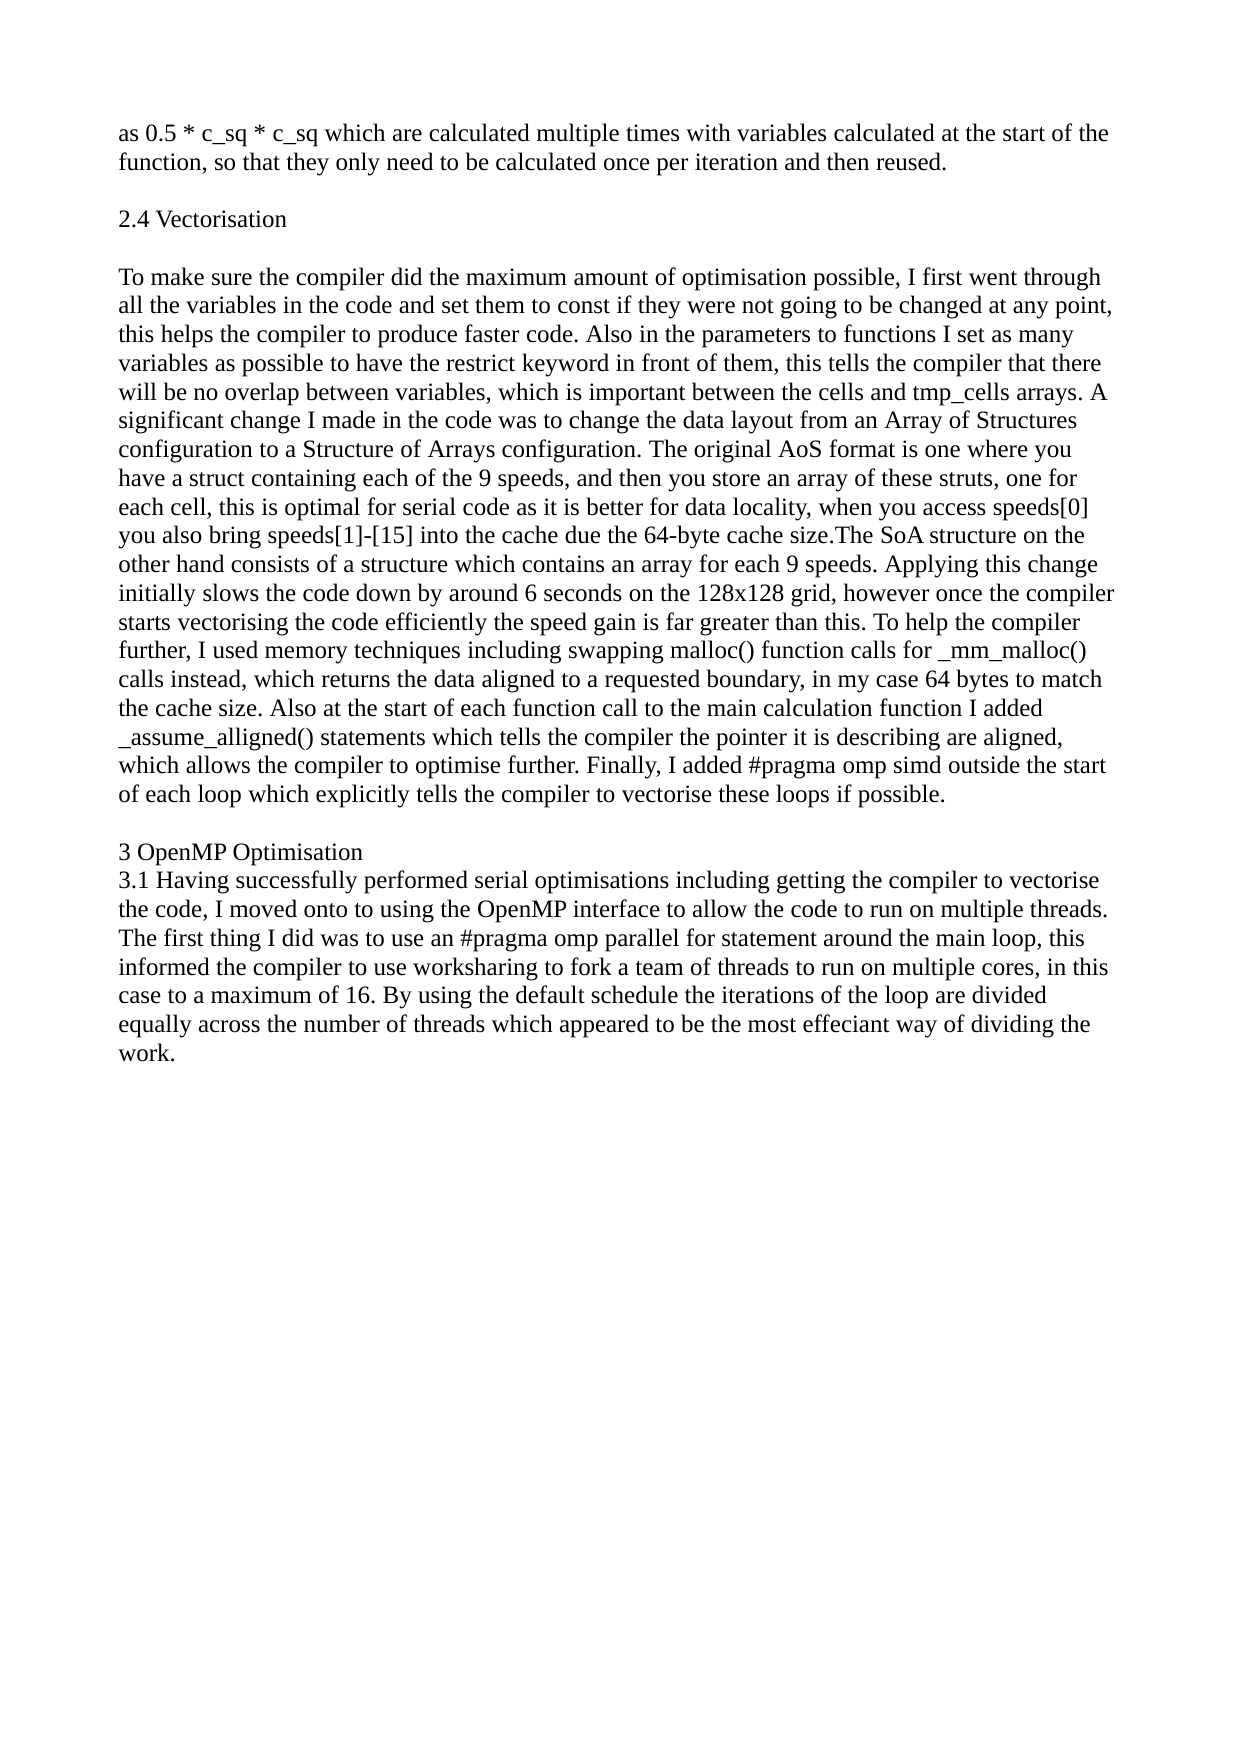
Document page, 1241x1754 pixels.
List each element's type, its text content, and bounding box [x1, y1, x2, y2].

text 3.1 Having successfully performed serial optimisations including getting the compiler to vectorise the code, I moved onto to using the OpenMP interface to allow the code to run on multiple threads. The first thing I did was to use an #pragma omp parallel for statement around the main loop, this informed the compiler to use worksharing to fork a team of threads to run on multiple cores, in this case to a maximum of 16. By using the default schedule the iterations of the loop are divided equally across the number of threads which appeared to be the most effeciant way of dividing the work. [118, 866, 1122, 1067]
text To make sure the compiler did the maximum amount of optimisation possible, I first went through all the variables in the code and set them to const if they were not going to be changed at any point, this helps the compiler to produce faster code. Also in the parameters to functions I set as many variables as possible to have the restrict keyword in front of them, this tells the compiler that there will be no overlap between variables, which is important between the cells and tmp_cells arrays. A significant change I made in the code was to change the data layout from an Array of Structures configuration to a Structure of Arrays configuration. The original AoS format is one where you have a struct containing each of the 9 speeds, and then you store an array of these struts, one for each cell, this is optimal for serial code as it is better for data locality, when you access speeds[0] you also bring speeds[1]-[15] into the cache due the 64-byte cache size.The SoA structure on the other hand consists of a structure which contains an array for each 9 speeds. Applying this change initially slows the code down by around 6 seconds on the 128x128 grid, however once the compiler starts vectorising the code efficiently the speed gain is far greater than this. To help the compiler further, I used memory techniques including swapping malloc() function calls for _mm_malloc() calls instead, which returns the data aligned to a requested boundary, in my case 64 bytes to match the cache size. Also at the start of each function call to the main calculation function I added _assume_alligned() statements which tells the compiler the pointer it is describing are aligned, which allows the compiler to optimise further. Finally, I added #pragma omp simd outside the start of each loop which explicitly tells the compiler to vectorise these loops if possible. [118, 262, 1122, 808]
text 3 OpenMP Optimisation [118, 837, 1122, 866]
text as 0.5 * c_sq * c_sq which are calculated multiple times with variables calculated at the start of the function, so that they only need to be calculated once per iteration and then reused. [118, 118, 1122, 176]
text 2.4 Vectorisation [118, 204, 1122, 233]
